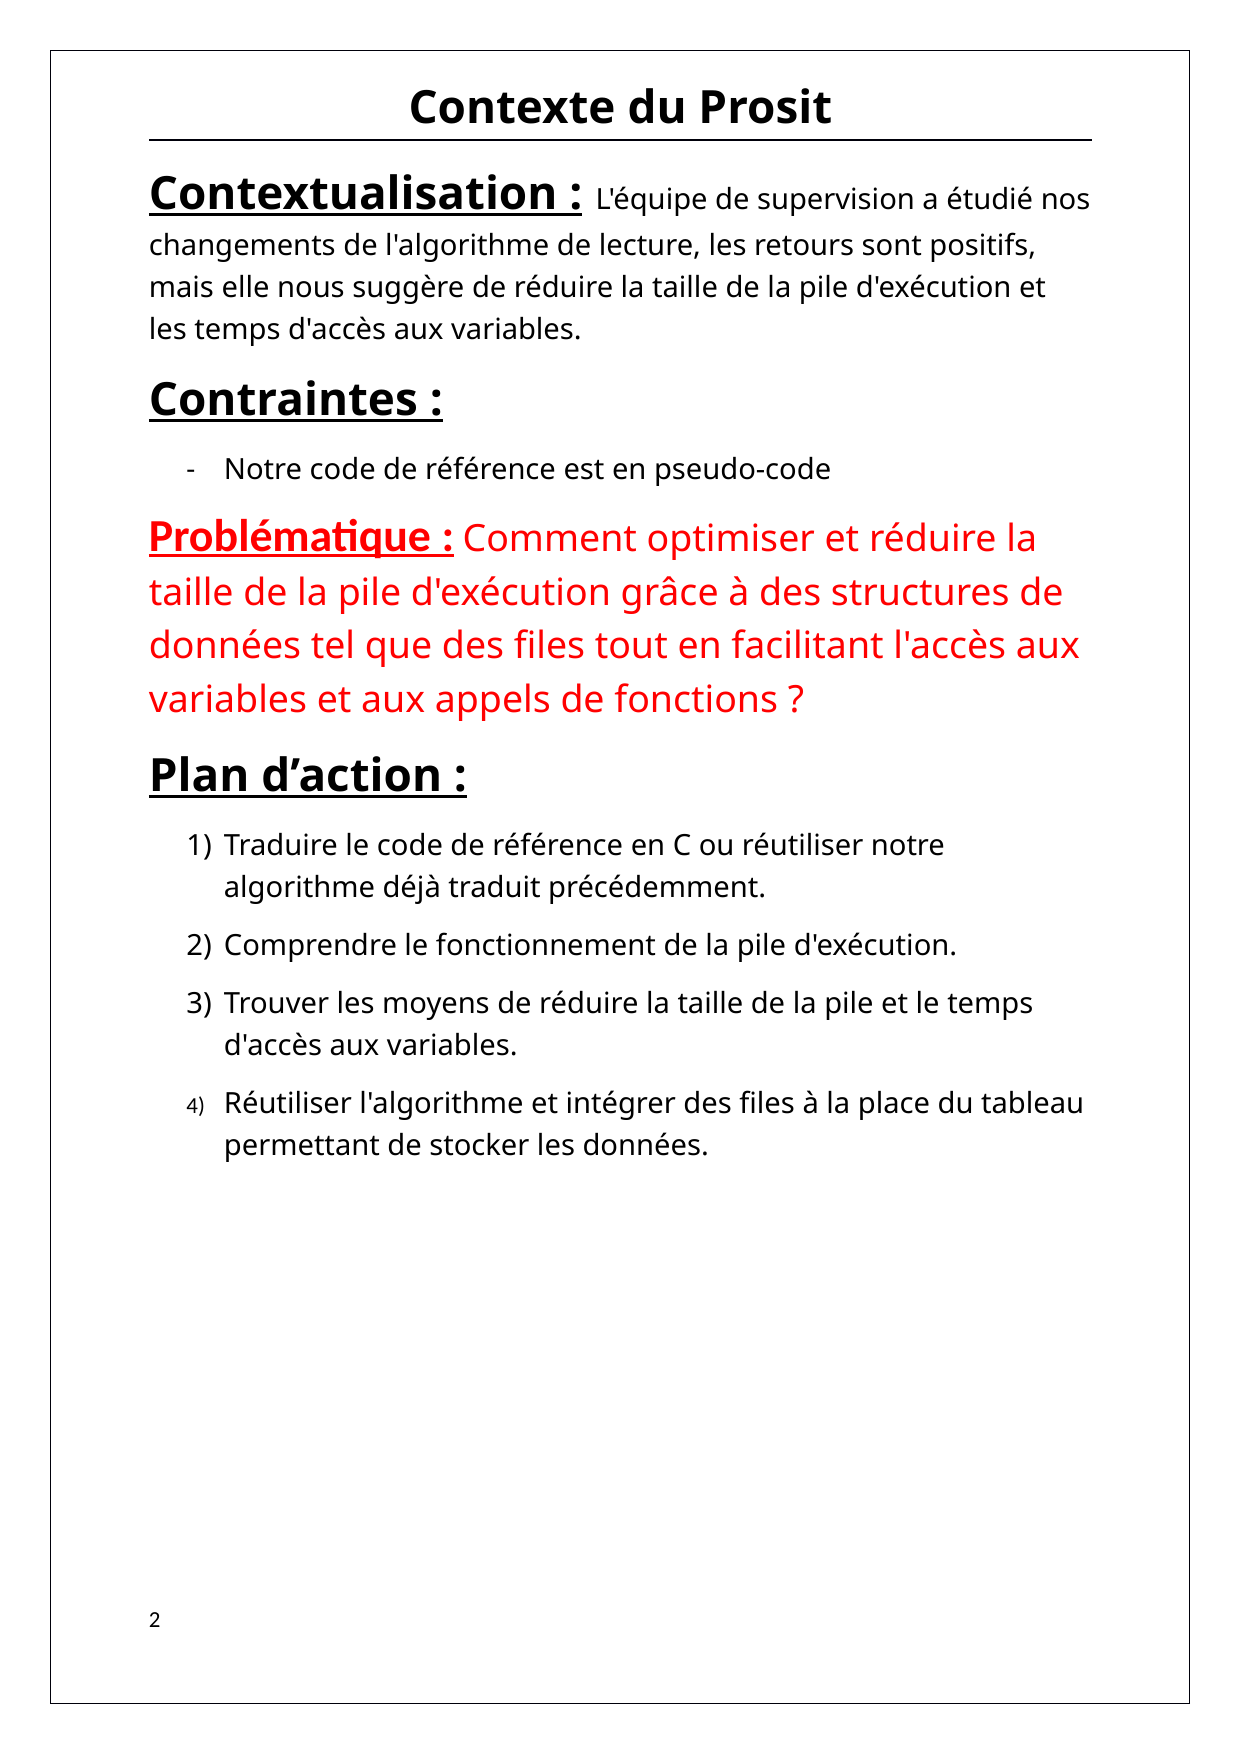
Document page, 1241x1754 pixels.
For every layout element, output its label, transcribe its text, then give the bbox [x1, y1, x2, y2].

text Contextualisation : L'équipe de supervision a étudié nos changements de l'algorithme de lecture, les retours sont positifs, mais elle nous suggère de réduire la taille de la pile d'exécution et les temps d'accès aux variables. [149, 160, 1092, 348]
list Comprendre le fonctionnement de la pile d'exécution. [186, 924, 1092, 964]
text Problématique : Comment optimiser et réduire la taille de la pile d'exécution grâce à des structures de données tel que des files tout en facilitant l'accès aux variables et aux appels de fonctions ? [149, 507, 1092, 723]
text Contraintes : [149, 366, 1092, 429]
text Plan d’action : [149, 742, 1092, 805]
list Réutiliser l'algorithme et intégrer des files à la place du tableau permettant de stocker les données. [186, 1083, 1092, 1164]
list Notre code de référence est en pseudo-code [186, 448, 1092, 488]
list Trouver les moyens de réduire la taille de la pile et le temps d'accès aux variables. [186, 983, 1092, 1064]
text Contexte du Prosit [149, 75, 1092, 139]
list Traduire le code de référence en C ou réutiliser notre algorithme déjà traduit précédemment. [186, 824, 1092, 906]
